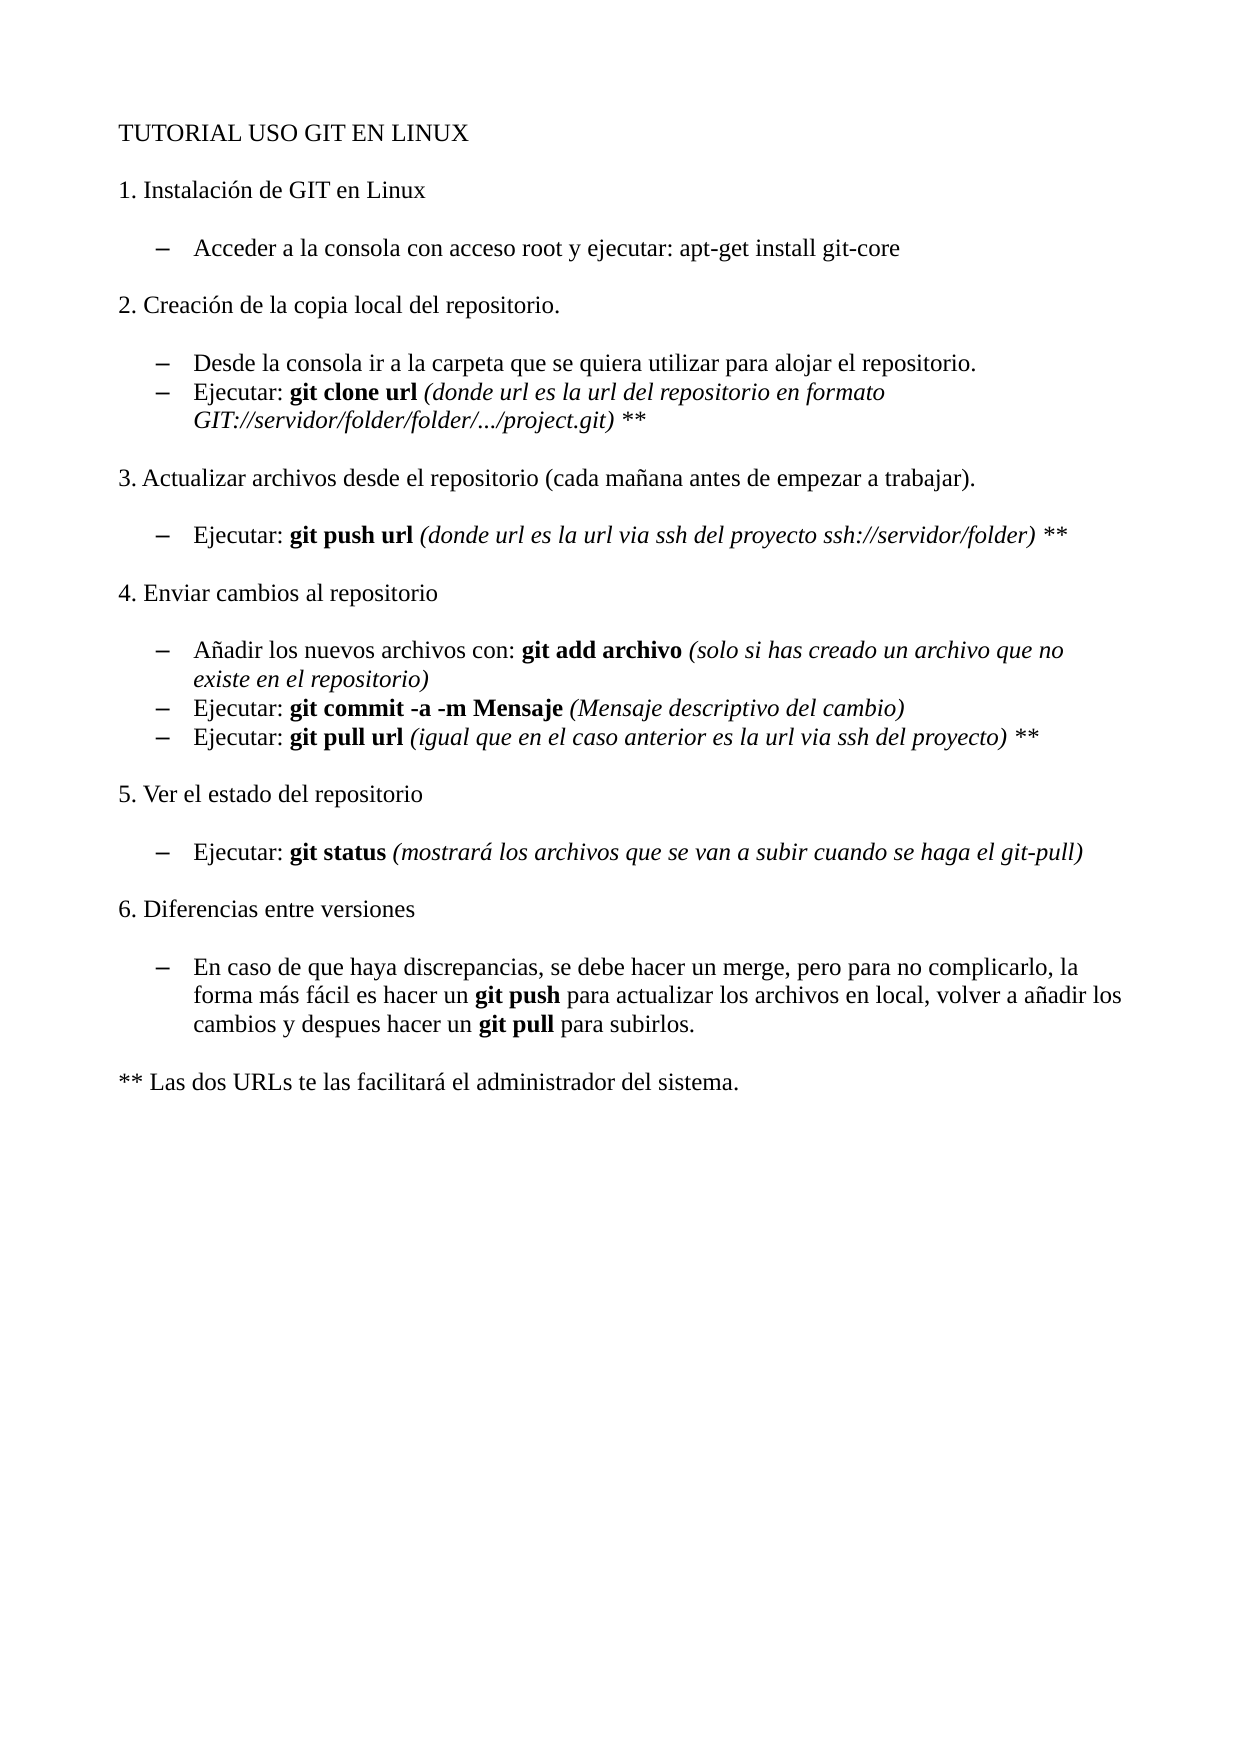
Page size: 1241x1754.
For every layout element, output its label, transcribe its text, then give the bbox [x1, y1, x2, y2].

list Ejecutar: git status (mostrará los archivos que se van a subir cuando se haga el git-pull) [156, 837, 1122, 866]
list Ejecutar: git push url (donde url es la url via ssh del proyecto ssh://servidor/folder) ** [156, 521, 1122, 549]
list En caso de que haya discrepancias, se debe hacer un merge, pero para no complicarlo, la forma más fácil es hacer un git push para actualizar los archivos en local, volver a añadir los cambios y despues hacer un git pull para subirlos. [156, 952, 1122, 1038]
list Ejecutar: git pull url (igual que en el caso anterior es la url via ssh del proyecto) ** [156, 722, 1122, 751]
text TUTORIAL USO GIT EN LINUX [118, 118, 1122, 147]
text 2. Creación de la copia local del repositorio. [118, 291, 1122, 319]
list Acceder a la consola con acceso root y ejecutar: apt-get install git-core [156, 233, 1122, 262]
list Añadir los nuevos archivos con: git add archivo (solo si has creado un archivo que no existe en el repositorio) [156, 636, 1122, 693]
text 6. Diferencias entre versiones [118, 894, 1122, 923]
text 3. Actualizar archivos desde el repositorio (cada mañana antes de empezar a trabajar). [118, 463, 1122, 492]
text 5. Ver el estado del repositorio [118, 779, 1122, 808]
list Desde la consola ir a la carpeta que se quiera utilizar para alojar el repositorio. [156, 348, 1122, 377]
text 4. Enviar cambios al repositorio [118, 578, 1122, 607]
text ** Las dos URLs te las facilitará el administrador del sistema. [118, 1067, 1122, 1096]
text 1. Instalación de GIT en Linux [118, 176, 1122, 204]
list Ejecutar: git clone url (donde url es la url del repositorio en formato GIT://servidor/folder/folder/.../project.git) ** [156, 377, 1122, 434]
list Ejecutar: git commit -a -m Mensaje (Mensaje descriptivo del cambio) [156, 693, 1122, 722]
